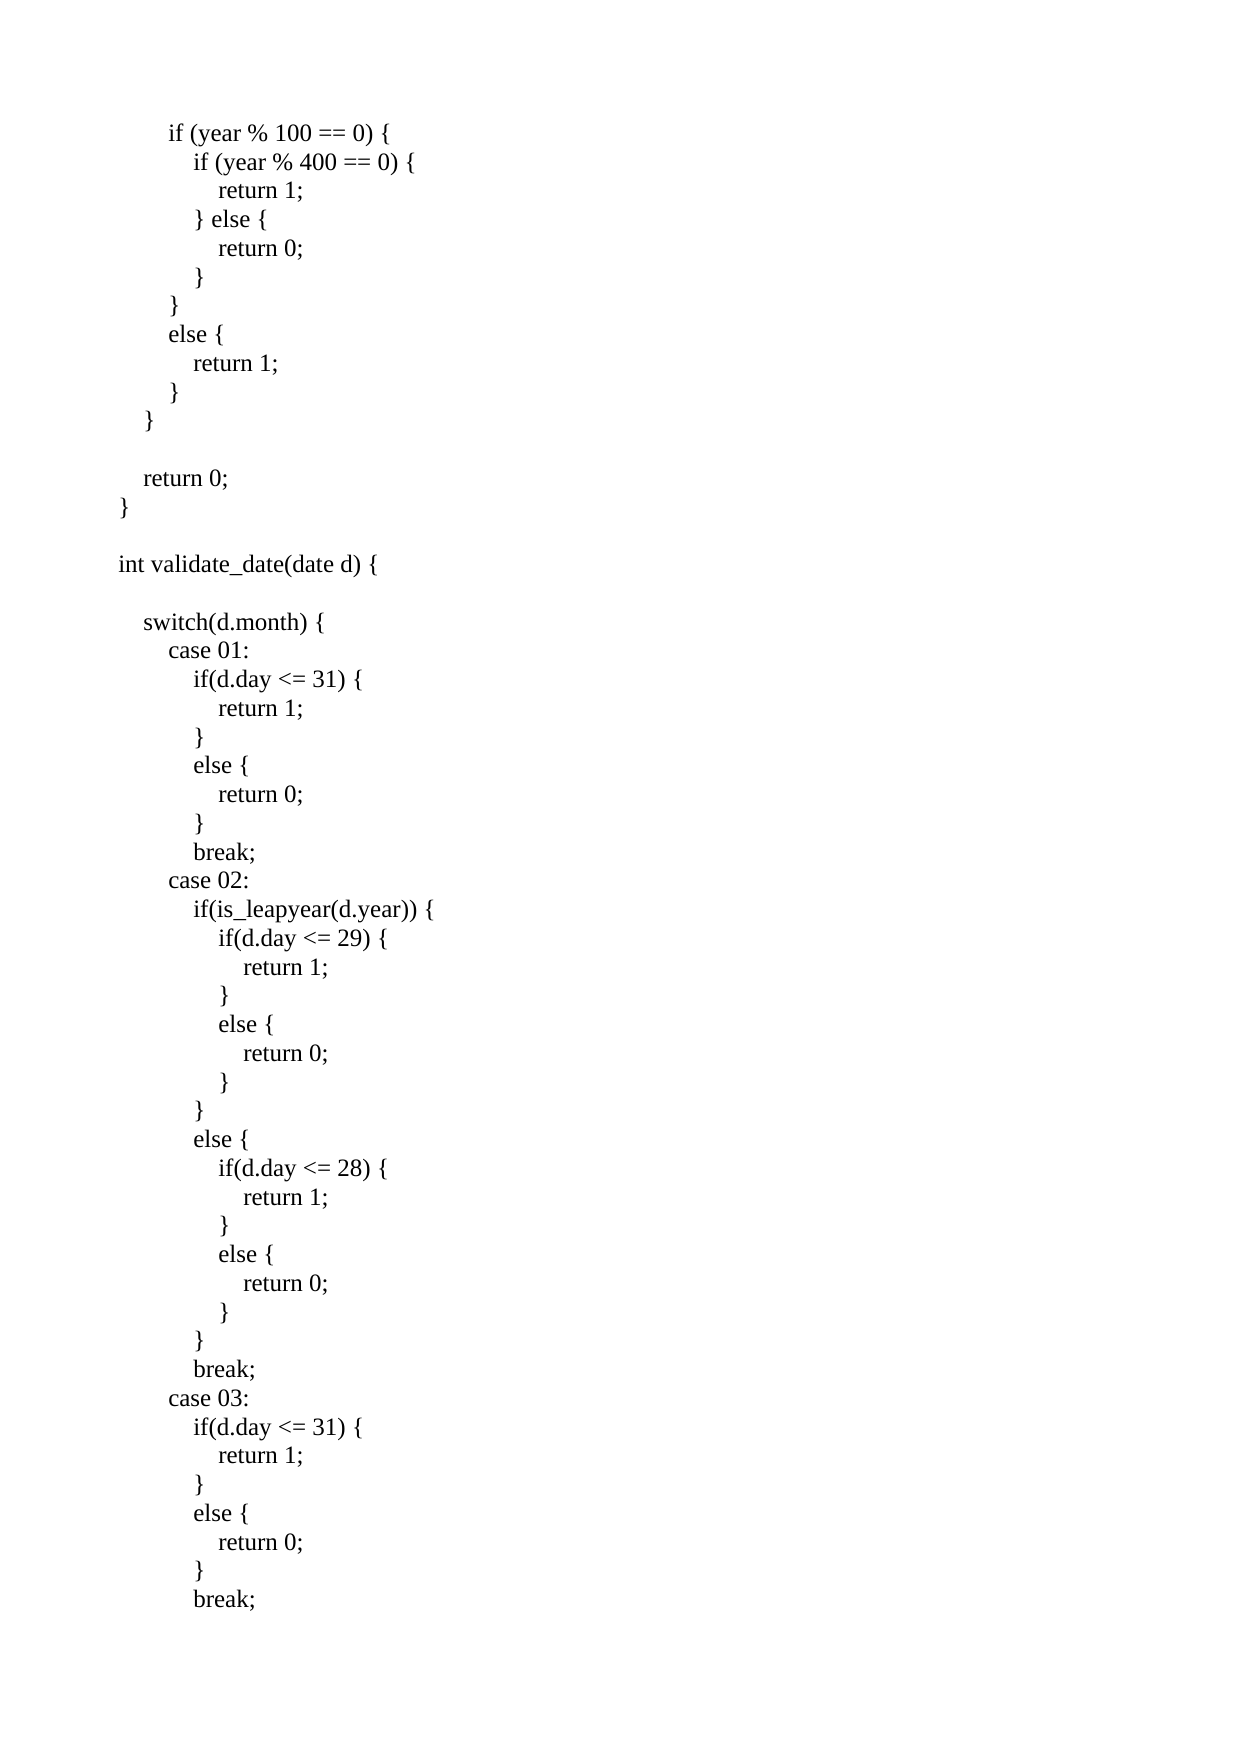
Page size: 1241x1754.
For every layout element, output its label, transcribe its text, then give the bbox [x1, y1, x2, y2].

text case 03: [118, 1383, 1122, 1412]
text else { [118, 1498, 1122, 1527]
text } [118, 1297, 1122, 1326]
text } [118, 1326, 1122, 1354]
text return 1; [118, 1182, 1122, 1211]
text else { [118, 1124, 1122, 1153]
text if (year % 400 == 0) { [118, 147, 1122, 176]
text break; [118, 1584, 1122, 1613]
text return 0; [118, 779, 1122, 808]
text } [118, 406, 1122, 434]
text if(d.day <= 31) { [118, 664, 1122, 693]
text break; [118, 837, 1122, 866]
text } else { [118, 204, 1122, 233]
text } [118, 808, 1122, 837]
text } [118, 492, 1122, 521]
text } [118, 1096, 1122, 1124]
text } [118, 981, 1122, 1009]
text else { [118, 319, 1122, 348]
text } [118, 377, 1122, 406]
text return 0; [118, 1038, 1122, 1067]
text return 0; [118, 1268, 1122, 1297]
text return 0; [118, 1527, 1122, 1556]
text switch(d.month) { [118, 607, 1122, 636]
text return 0; [118, 463, 1122, 492]
text } [118, 1469, 1122, 1498]
text break; [118, 1354, 1122, 1383]
text } [118, 262, 1122, 291]
text } [118, 722, 1122, 751]
text } [118, 1556, 1122, 1584]
text return 1; [118, 1441, 1122, 1469]
text if(d.day <= 31) { [118, 1412, 1122, 1441]
text case 01: [118, 636, 1122, 664]
text return 0; [118, 233, 1122, 262]
text else { [118, 1239, 1122, 1268]
text int validate_date(date d) { [118, 549, 1122, 578]
text } [118, 291, 1122, 319]
text else { [118, 1009, 1122, 1038]
text } [118, 1067, 1122, 1096]
text if(d.day <= 29) { [118, 923, 1122, 952]
text return 1; [118, 693, 1122, 722]
text return 1; [118, 176, 1122, 204]
text return 1; [118, 952, 1122, 981]
text if (year % 100 == 0) { [118, 118, 1122, 147]
text return 1; [118, 348, 1122, 377]
text if(is_leapyear(d.year)) { [118, 894, 1122, 923]
text } [118, 1211, 1122, 1239]
text case 02: [118, 866, 1122, 894]
text else { [118, 751, 1122, 779]
text if(d.day <= 28) { [118, 1153, 1122, 1182]
